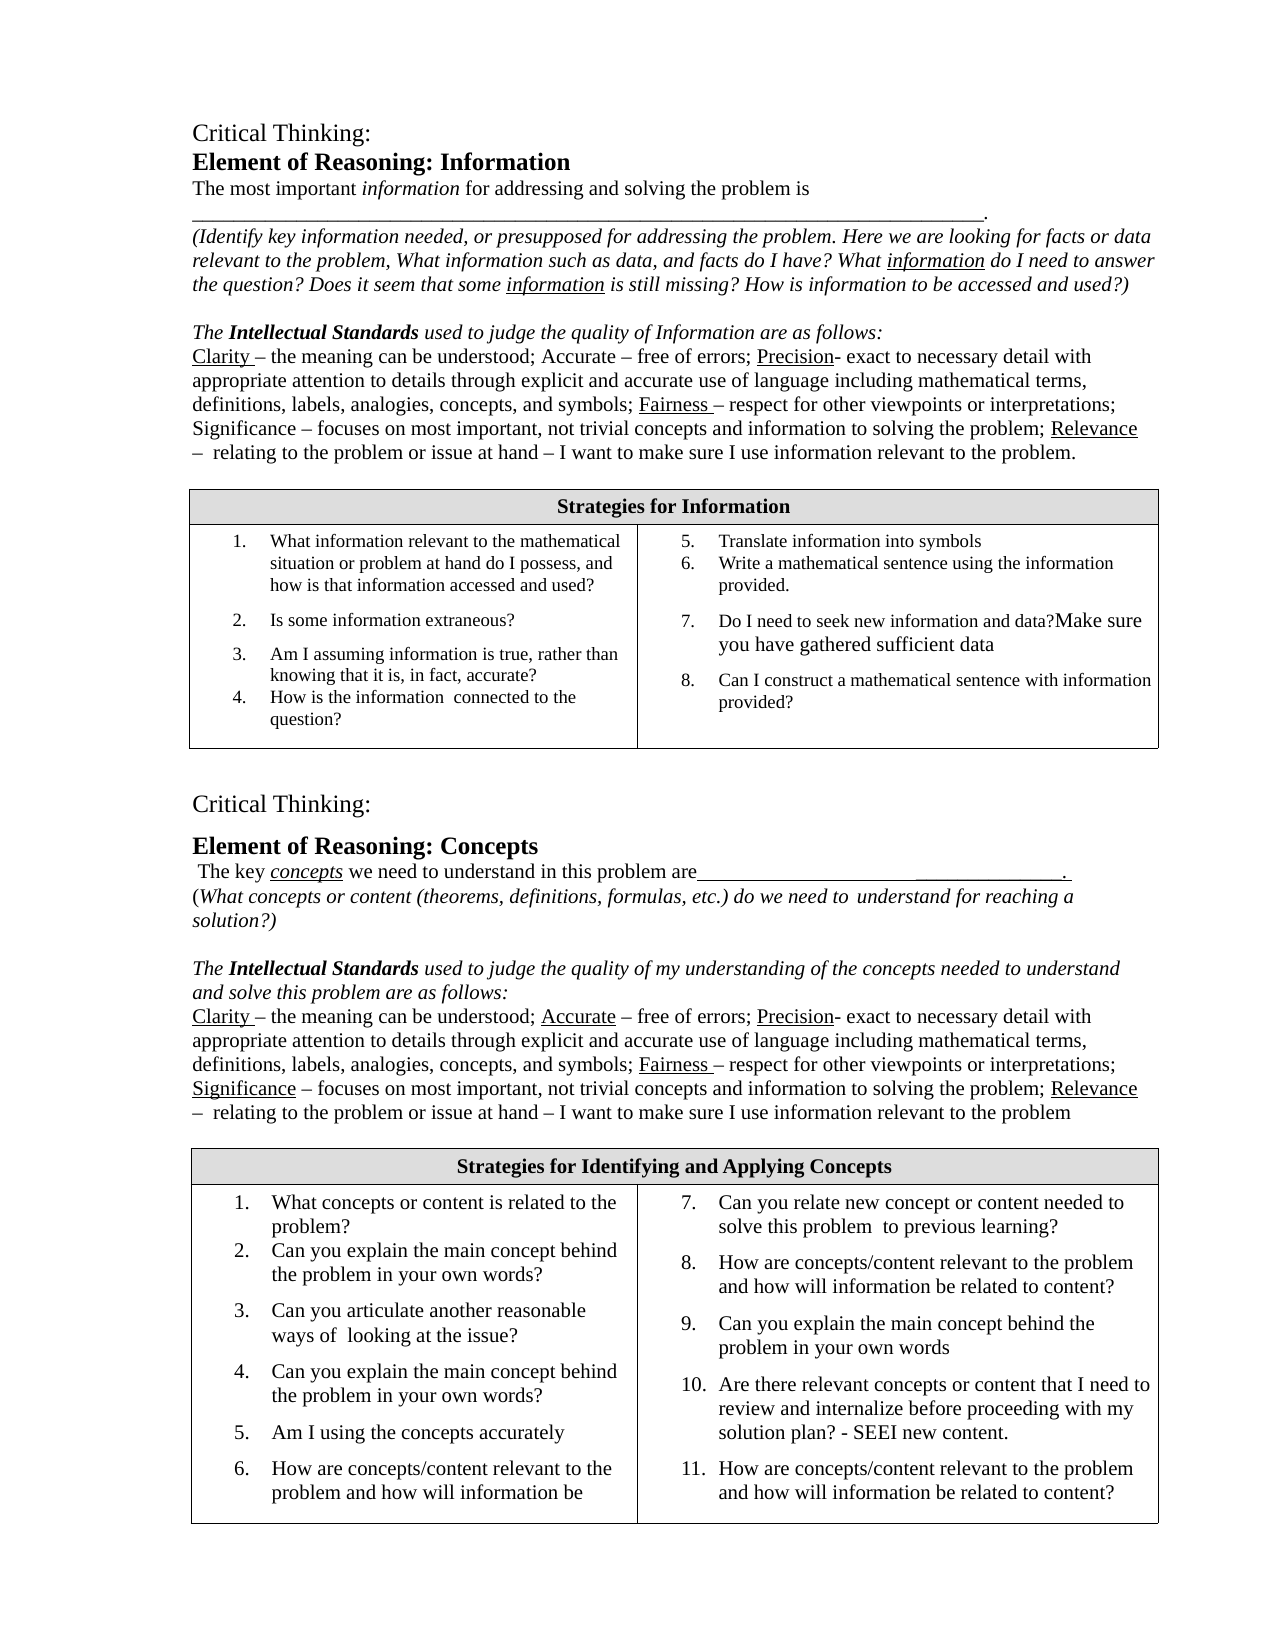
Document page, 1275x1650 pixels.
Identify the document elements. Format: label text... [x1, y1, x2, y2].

text The Intellectual Standards used to judge the quality of my understanding of the concepts needed to understand and solve this problem are as follows: [118, 956, 1157, 1004]
text (Identify key information needed, or presupposed for addressing the problem. Here we are looking for facts or data relevant to the problem, What information such as data, and facts do I have? What information do I need to answer the question? Does it seem that some information is still missing? How is information to be accessed and used?) [118, 224, 1157, 296]
text Element of Reasoning: Concepts [118, 831, 1157, 859]
text (What concepts or content (theorems, definitions, formulas, etc.) do we need to understand for reaching a solution?) [118, 883, 1157, 932]
text The Intellectual Standards used to judge the quality of Information are as follows: [118, 320, 1157, 344]
text Critical Thinking: [118, 118, 1157, 147]
text Clarity – the meaning can be understood; Accurate – free of errors; Precision- exact to necessary detail with appropriate attention to details through explicit and accurate use of language including mathematical terms, definitions, labels, analogies, concepts, and symbols; Fairness – respect for other viewpoints or interpretations; Significance – focuses on most important, not trivial concepts and information to solving the problem; Relevance – relating to the problem or issue at hand – I want to make sure I use information relevant to the problem. [118, 344, 1157, 464]
table_cell Translate information into symbols Write a mathematical sentence using the information provided. Do I need to seek new information and data?Make sure you have gathered sufficient data Can I construct a mathematical sentence with information provided? [638, 525, 1158, 748]
table_header Strategies for Identifying and Applying Concepts [192, 1149, 1158, 1184]
text Critical Thinking: [118, 789, 1157, 818]
table_cell Can you relate new concept or content needed to solve this problem to previous learning? How are concepts/content relevant to the problem and how will information be related to content? Can you explain the main concept behind the problem in your own words Are there relevant concepts or content that I need to review and internalize before proceeding with my solution plan? - SEEI new content. How are concepts/content relevant to the problem and how will information be related to content? [638, 1185, 1158, 1523]
table_header Strategies for Information [190, 490, 1158, 524]
table_cell What information relevant to the mathematical situation or problem at hand do I possess, and how is that information accessed and used? Is some information extraneous? Am I assuming information is true, rather than knowing that it is, in fact, accurate? How is the information connected to the question? [190, 525, 637, 748]
text The most important information for addressing and solving the problem is ____________________________________________________________________________. [118, 176, 1157, 224]
text The key concepts we need to understand in this problem are ______________. [118, 859, 1157, 883]
table_cell What concepts or content is related to the problem? Can you explain the main concept behind the problem in your own words? Can you articulate another reasonable ways of looking at the issue? Can you explain the main concept behind the problem in your own words? Am I using the concepts accurately How are concepts/content relevant to the problem and how will information be [192, 1185, 637, 1523]
text Clarity – the meaning can be understood; Accurate – free of errors; Precision- exact to necessary detail with appropriate attention to details through explicit and accurate use of language including mathematical terms, definitions, labels, analogies, concepts, and symbols; Fairness – respect for other viewpoints or interpretations; Significance – focuses on most important, not trivial concepts and information to solving the problem; Relevance – relating to the problem or issue at hand – I want to make sure I use information relevant to the problem [118, 1004, 1157, 1124]
text Element of Reasoning: Information [118, 147, 1157, 176]
